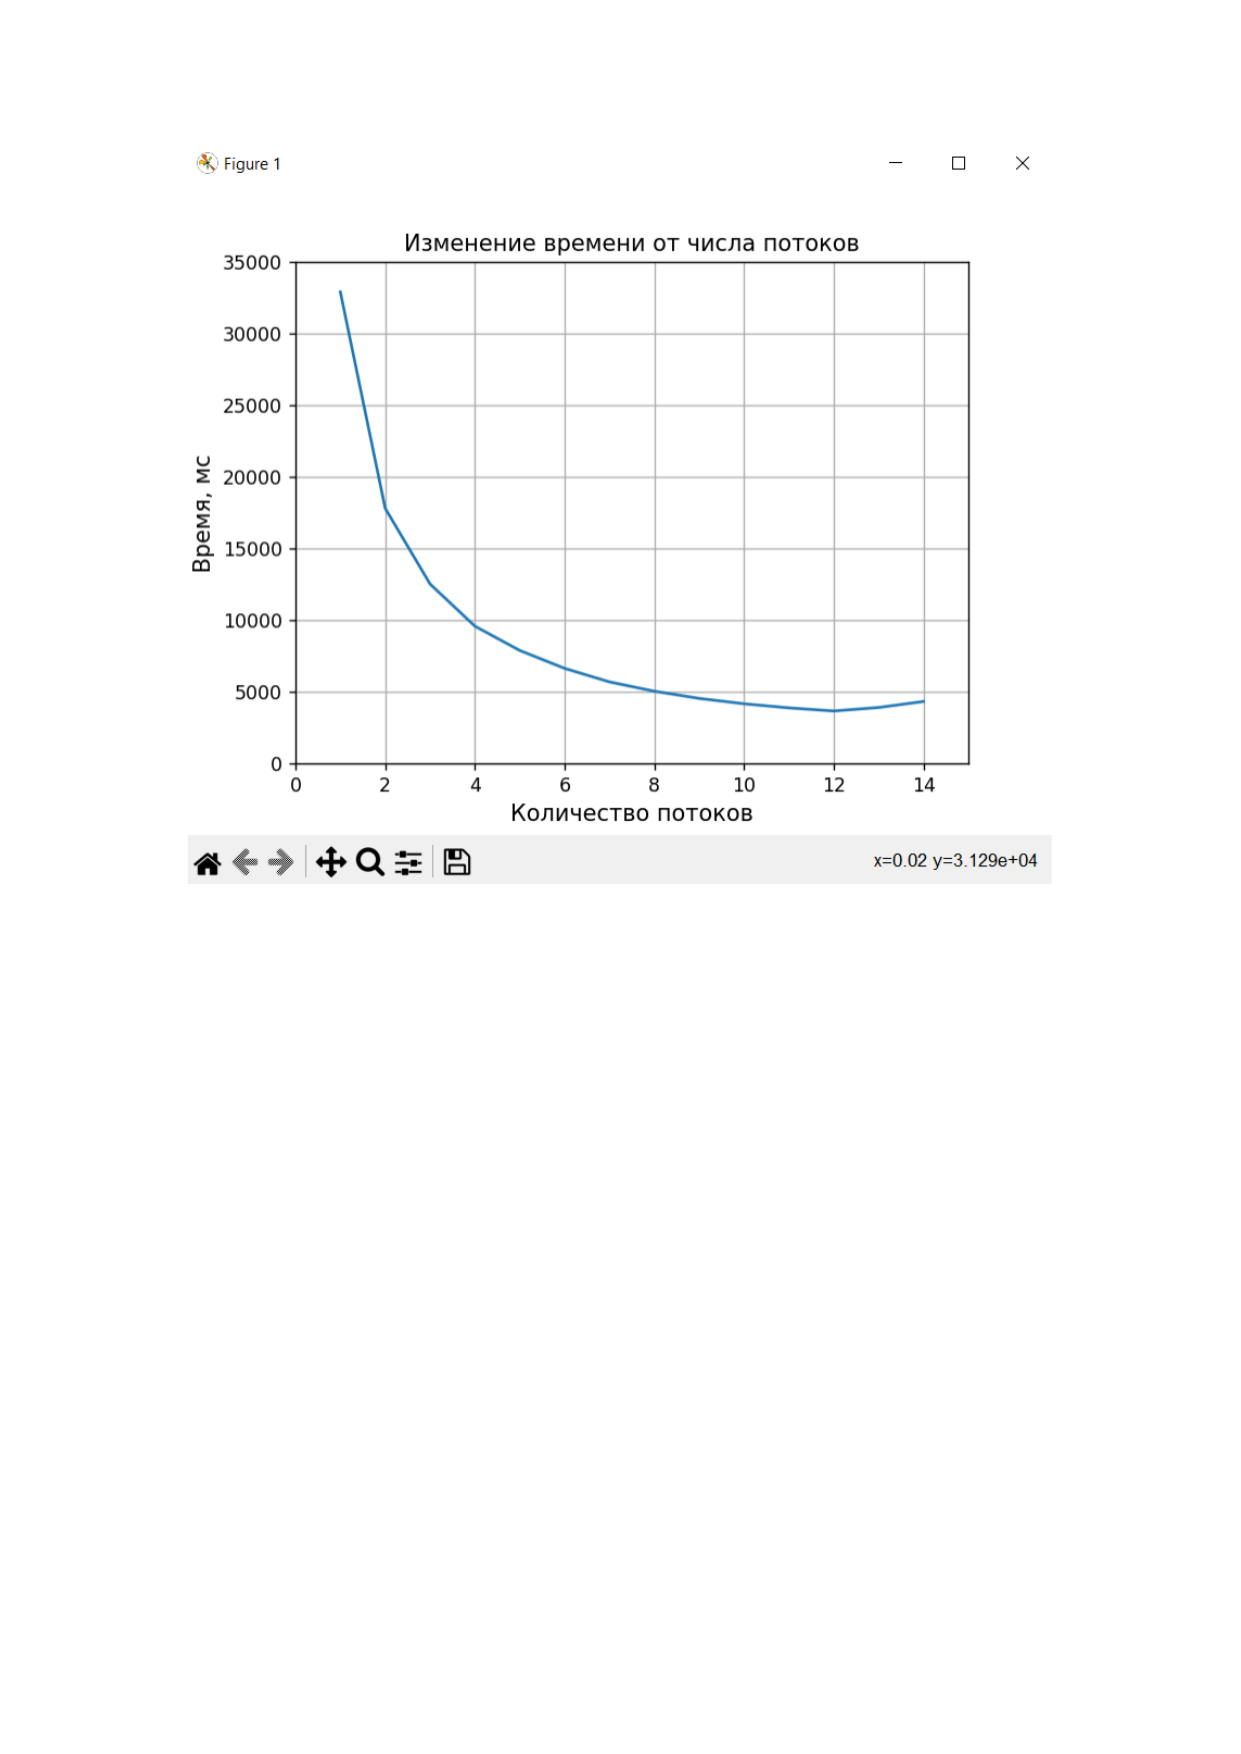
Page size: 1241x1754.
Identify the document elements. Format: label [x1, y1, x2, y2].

picture [187, 150, 1052, 884]
